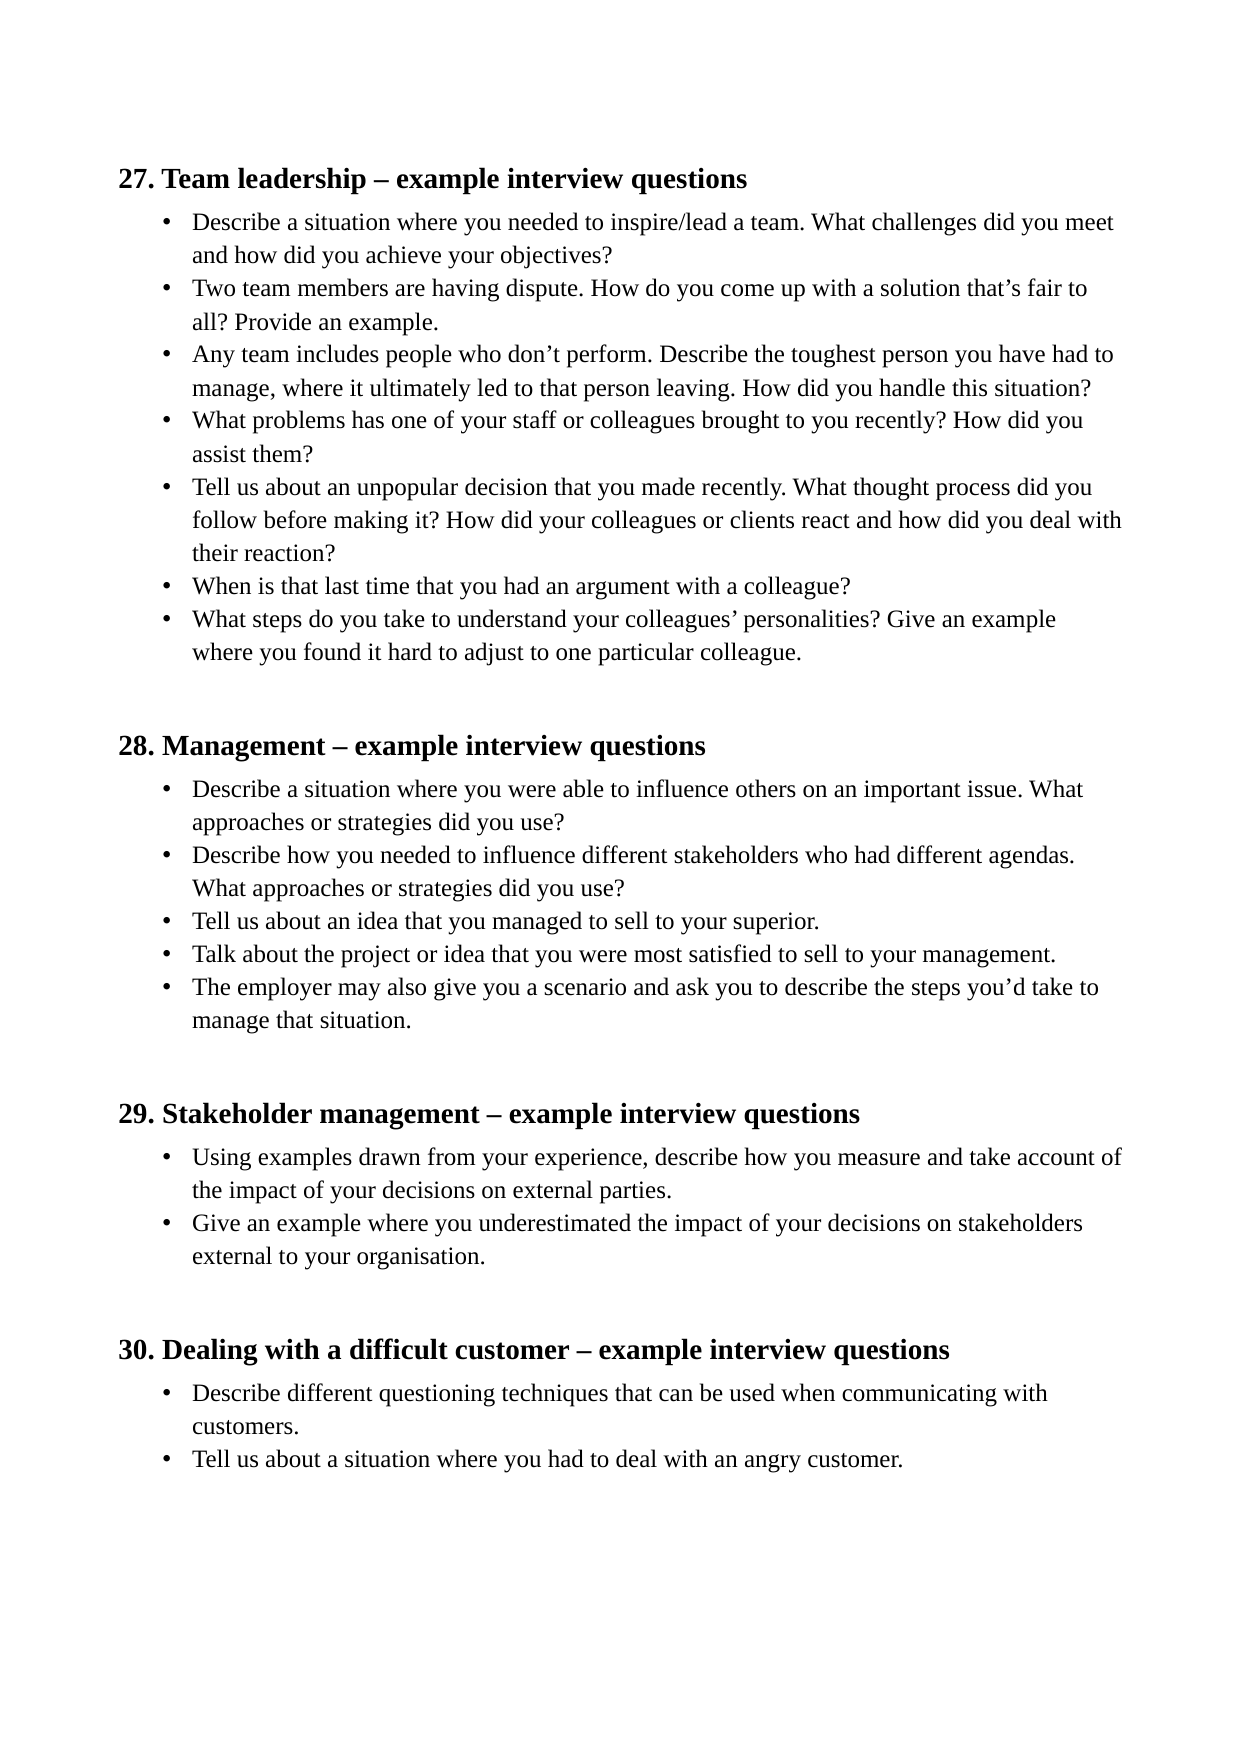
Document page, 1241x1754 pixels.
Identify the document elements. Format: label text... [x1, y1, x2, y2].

list Describe a situation where you needed to inspire/lead a team. What challenges did you meet and how did you achieve your objectives? [162, 207, 1122, 269]
list Two team members are having dispute. How do you come up with a solution that’s fair to all? Provide an example. [162, 273, 1122, 335]
list Tell us about an idea that you managed to sell to your superior. [162, 906, 1122, 934]
list When is that last time that you had an argument with a colleague? [162, 571, 1122, 599]
list Talk about the project or idea that you were most satisfied to sell to your management. [162, 939, 1122, 968]
subtitle 27. Team leadership – example interview questions [118, 161, 1122, 195]
list The employer may also give you a scenario and ask you to describe the steps you’d take to manage that situation. [162, 972, 1122, 1034]
list Give an example where you underestimated the impact of your decisions on stakeholders external to your organisation. [162, 1208, 1122, 1270]
subtitle 30. Dealing with a difficult customer – example interview questions [118, 1332, 1122, 1365]
list What problems has one of your staff or colleagues brought to you recently? How did you assist them? [162, 406, 1122, 467]
subtitle 28. Management – example interview questions [118, 728, 1122, 761]
list Describe how you needed to influence different stakeholders who had different agendas. What approaches or strategies did you use? [162, 840, 1122, 902]
subtitle 29. Stakeholder management – example interview questions [118, 1096, 1122, 1129]
list Describe different questioning techniques that can be used when communicating with customers. [162, 1378, 1122, 1440]
list Describe a situation where you were able to influence others on an important issue. What approaches or strategies did you use? [162, 774, 1122, 836]
list Tell us about an unpopular decision that you made recently. What thought process did you follow before making it? How did your colleagues or clients react and how did you deal with their reaction? [162, 472, 1122, 566]
list What steps do you take to understand your colleagues’ personalities? Give an example where you found it hard to adjust to one particular colleague. [162, 604, 1122, 666]
list Any team includes people who don’t perform. Describe the toughest person you have had to manage, where it ultimately led to that person leaving. How did you handle this situation? [162, 339, 1122, 401]
list Tell us about a situation where you had to deal with an angry customer. [162, 1444, 1122, 1473]
list Using examples drawn from your experience, describe how you measure and take account of the impact of your decisions on external parties. [162, 1142, 1122, 1204]
